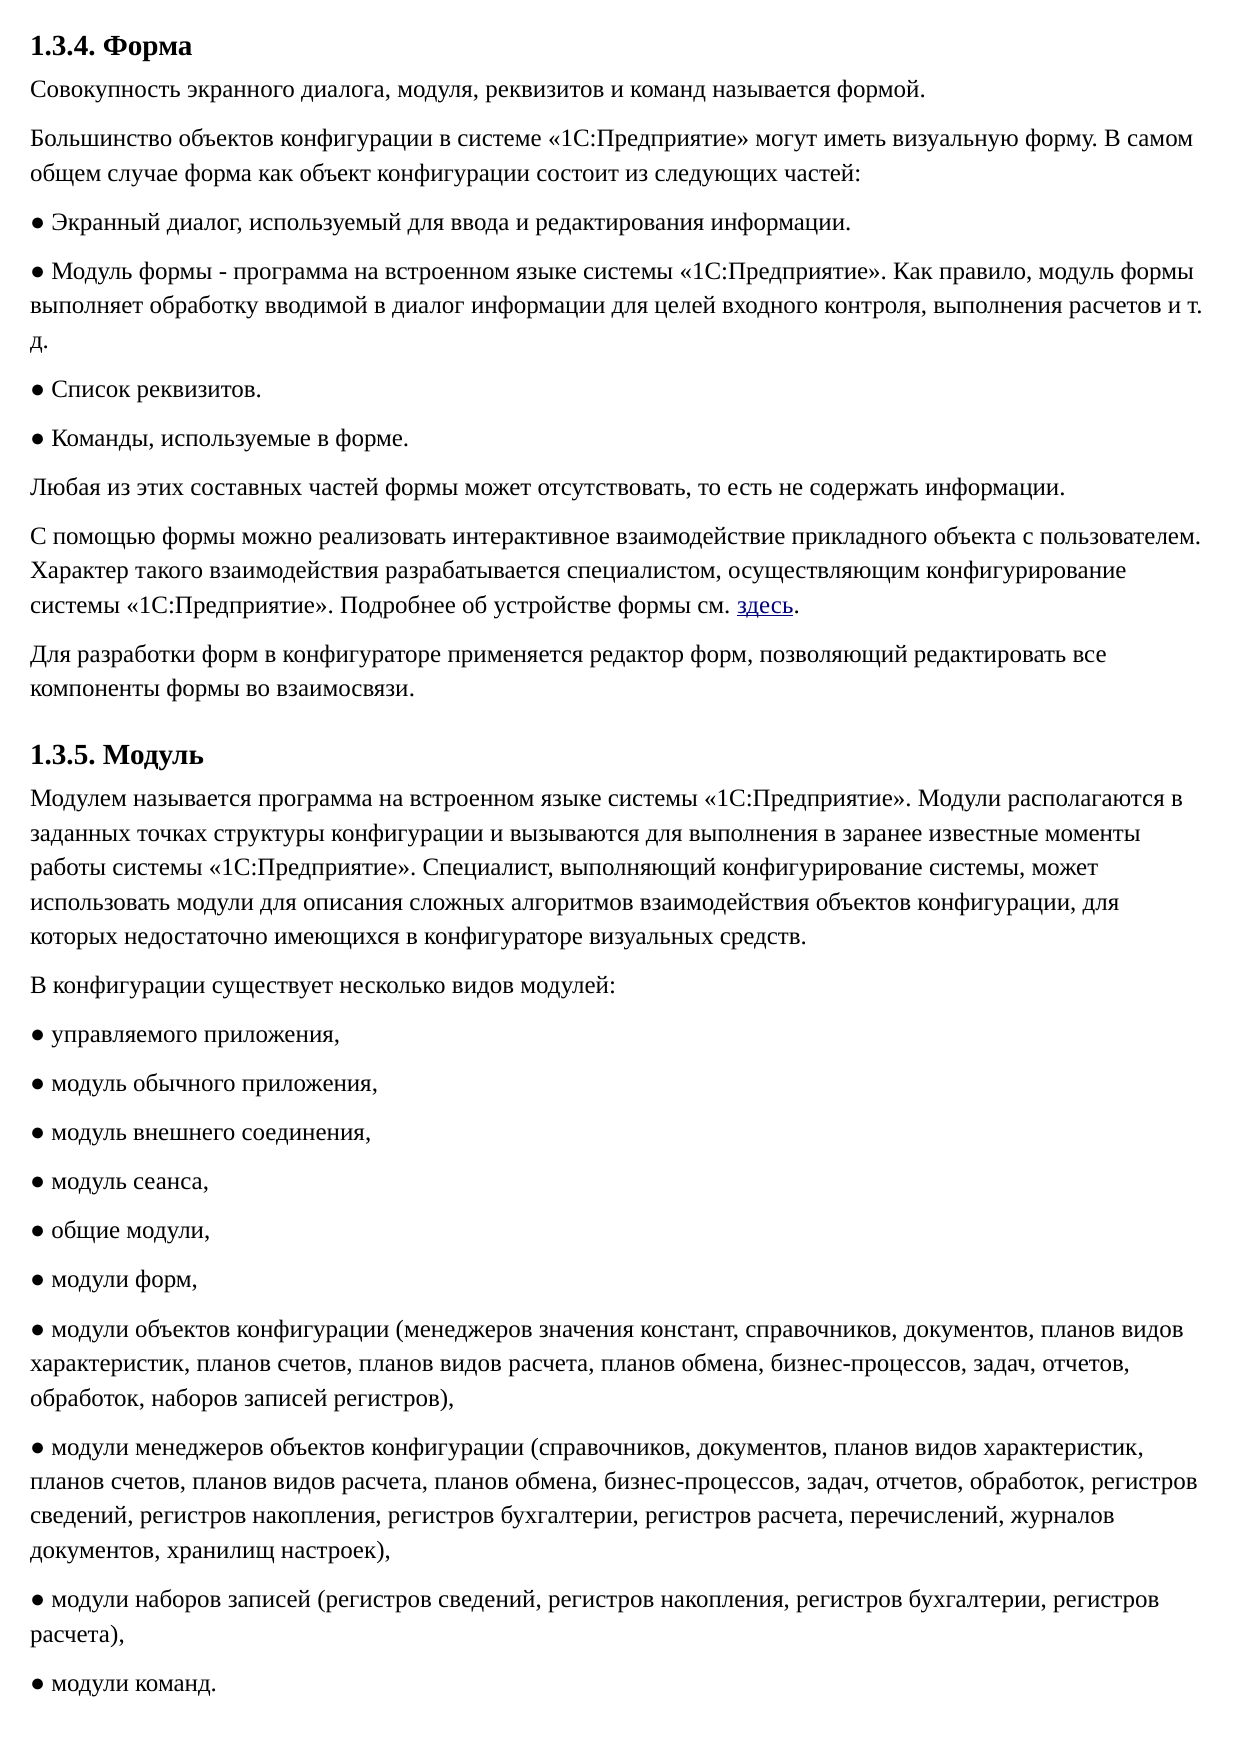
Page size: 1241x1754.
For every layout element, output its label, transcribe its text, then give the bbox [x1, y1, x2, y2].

text С помощью формы можно реализовать интерактивное взаимодействие прикладного объекта с пользователем. Характер такого взаимодействия разрабатывается специалистом, осуществляющим конфигурирование системы «1С:Предприятие». Подробнее об устройстве формы см. здесь. [30, 521, 1211, 619]
text ● Экранный диалог, используемый для ввода и редактирования информации. [30, 207, 1211, 236]
subtitle 1.3.5. Модуль [30, 737, 1211, 771]
text ● Команды, используемые в форме. [30, 423, 1211, 452]
text ● Модуль формы ‑ программа на встроенном языке системы «1С:Предприятие». Как правило, модуль формы выполняет обработку вводимой в диалог информации для целей входного контроля, выполнения расчетов и т. д. [30, 256, 1211, 353]
text ● модуль внешнего соединения, [30, 1117, 1211, 1146]
text Для разработки форм в конфигураторе применяется редактор форм, позволяющий редактировать все компоненты формы во взаимосвязи. [30, 639, 1211, 702]
text ● модули объектов конфигурации (менеджеров значения констант, справочников, документов, планов видов характеристик, планов счетов, планов видов расчета, планов обмена, бизнес-процессов, задач, отчетов, обработок, наборов записей регистров), [30, 1314, 1211, 1411]
text Модулем называется программа на встроенном языке системы «1С:Предприятие». Модули располагаются в заданных точках структуры конфигурации и вызываются для выполнения в заранее известные моменты работы системы «1С:Предприятие». Специалист, выполняющий конфигурирование системы, может использовать модули для описания сложных алгоритмов взаимодействия объектов конфигурации, для которых недостаточно имеющихся в конфигураторе визуальных средств. [30, 783, 1211, 950]
text ● управляемого приложения, [30, 1019, 1211, 1048]
text Любая из этих составных частей формы может отсутствовать, то есть не содержать информации. [30, 472, 1211, 501]
text Большинство объектов конфигурации в системе «1С:Предприятие» могут иметь визуальную форму. В самом общем случае форма как объект конфигурации состоит из следующих частей: [30, 123, 1211, 186]
text ● Список реквизитов. [30, 374, 1211, 403]
text ● общие модули, [30, 1216, 1211, 1244]
text ● модуль обычного приложения, [30, 1068, 1211, 1097]
text ● модули команд. [30, 1668, 1211, 1696]
text В конфигурации существует несколько видов модулей: [30, 970, 1211, 999]
text ● модули менеджеров объектов конфигурации (справочников, документов, планов видов характеристик, планов счетов, планов видов расчета, планов обмена, бизнес-процессов, задач, отчетов, обработок, регистров сведений, регистров накопления, регистров бухгалтерии, регистров расчета, перечислений, журналов документов, хранилищ настроек), [30, 1432, 1211, 1564]
text ● модули форм, [30, 1264, 1211, 1293]
text Совокупность экранного диалога, модуля, реквизитов и команд называется формой. [30, 74, 1211, 103]
text ● модули наборов записей (регистров сведений, регистров накопления, регистров бухгалтерии, регистров расчета), [30, 1584, 1211, 1647]
subtitle 1.3.4. Форма [30, 28, 1211, 62]
text ● модуль сеанса, [30, 1166, 1211, 1195]
